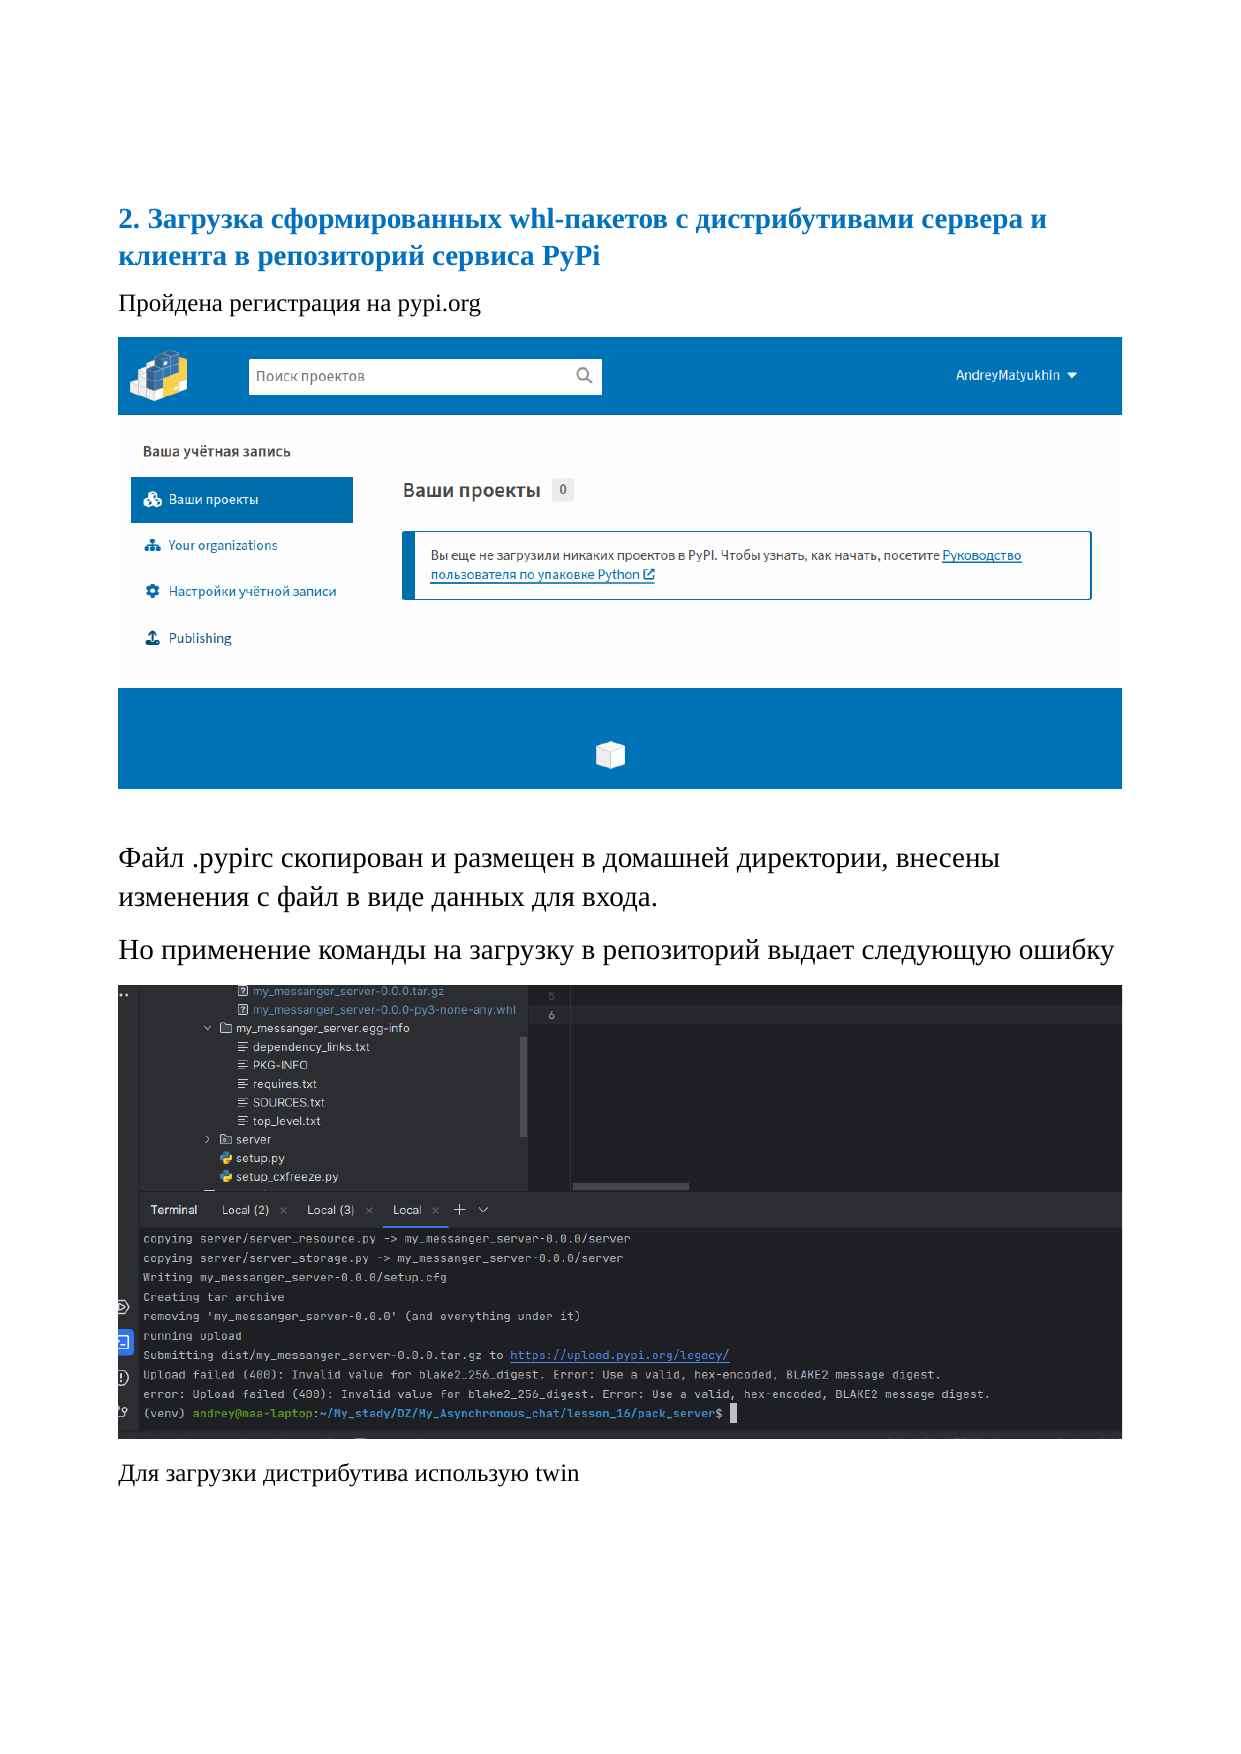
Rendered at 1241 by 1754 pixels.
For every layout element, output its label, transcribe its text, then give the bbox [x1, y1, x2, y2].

text Файл .pypirc скопирован и размещен в домашней директории, внесены изменения с файл в виде данных для входа. [118, 841, 1122, 913]
text Пройдена регистрация на pypi.org [118, 288, 1122, 316]
picture [118, 985, 1123, 1439]
text Для загрузки дистрибутива использую twin [118, 1458, 1122, 1486]
picture [118, 335, 1123, 789]
text Но применение команды на загрузку в репозиторий выдает следующую ошибку [118, 932, 1122, 966]
subtitle 2. Загрузка сформированных whl-пакетов с дистрибутивами сервера и клиента в репозиторий сервиса PyPi [118, 197, 1122, 272]
